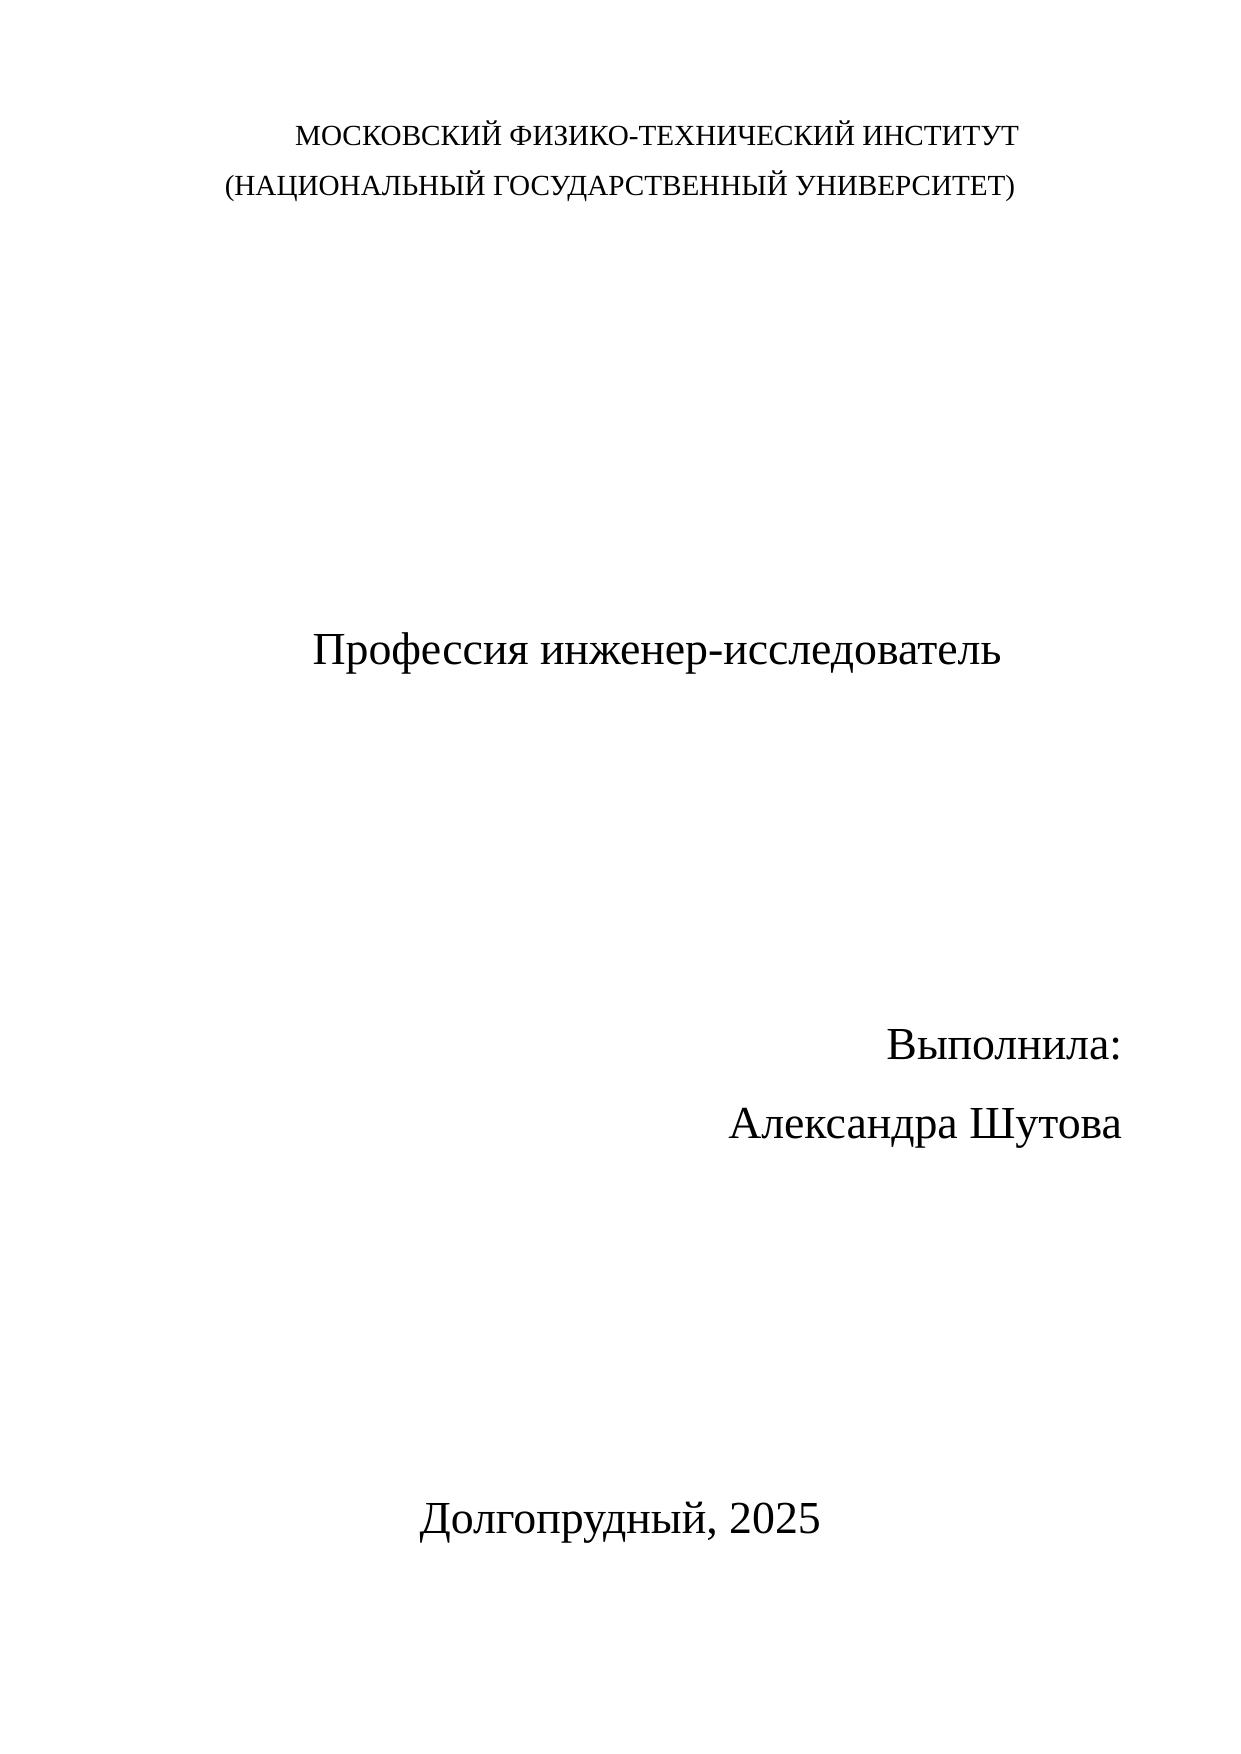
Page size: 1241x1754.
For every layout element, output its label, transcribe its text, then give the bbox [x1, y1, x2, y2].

text Александра Шутова [118, 1096, 1122, 1148]
text Профессия инженер-исследователь [118, 621, 1122, 674]
text Долгопрудный, 2025 [118, 1491, 1122, 1544]
text Выполнила: [118, 1017, 1122, 1069]
text МОСКОВСКИЙ ФИЗИКО-ТЕХНИЧЕСКИЙ ИНСТИТУТ (НАЦИОНАЛЬНЫЙ ГОСУДАРСТВЕННЫЙ УНИВЕРСИТЕТ) [118, 118, 1122, 202]
